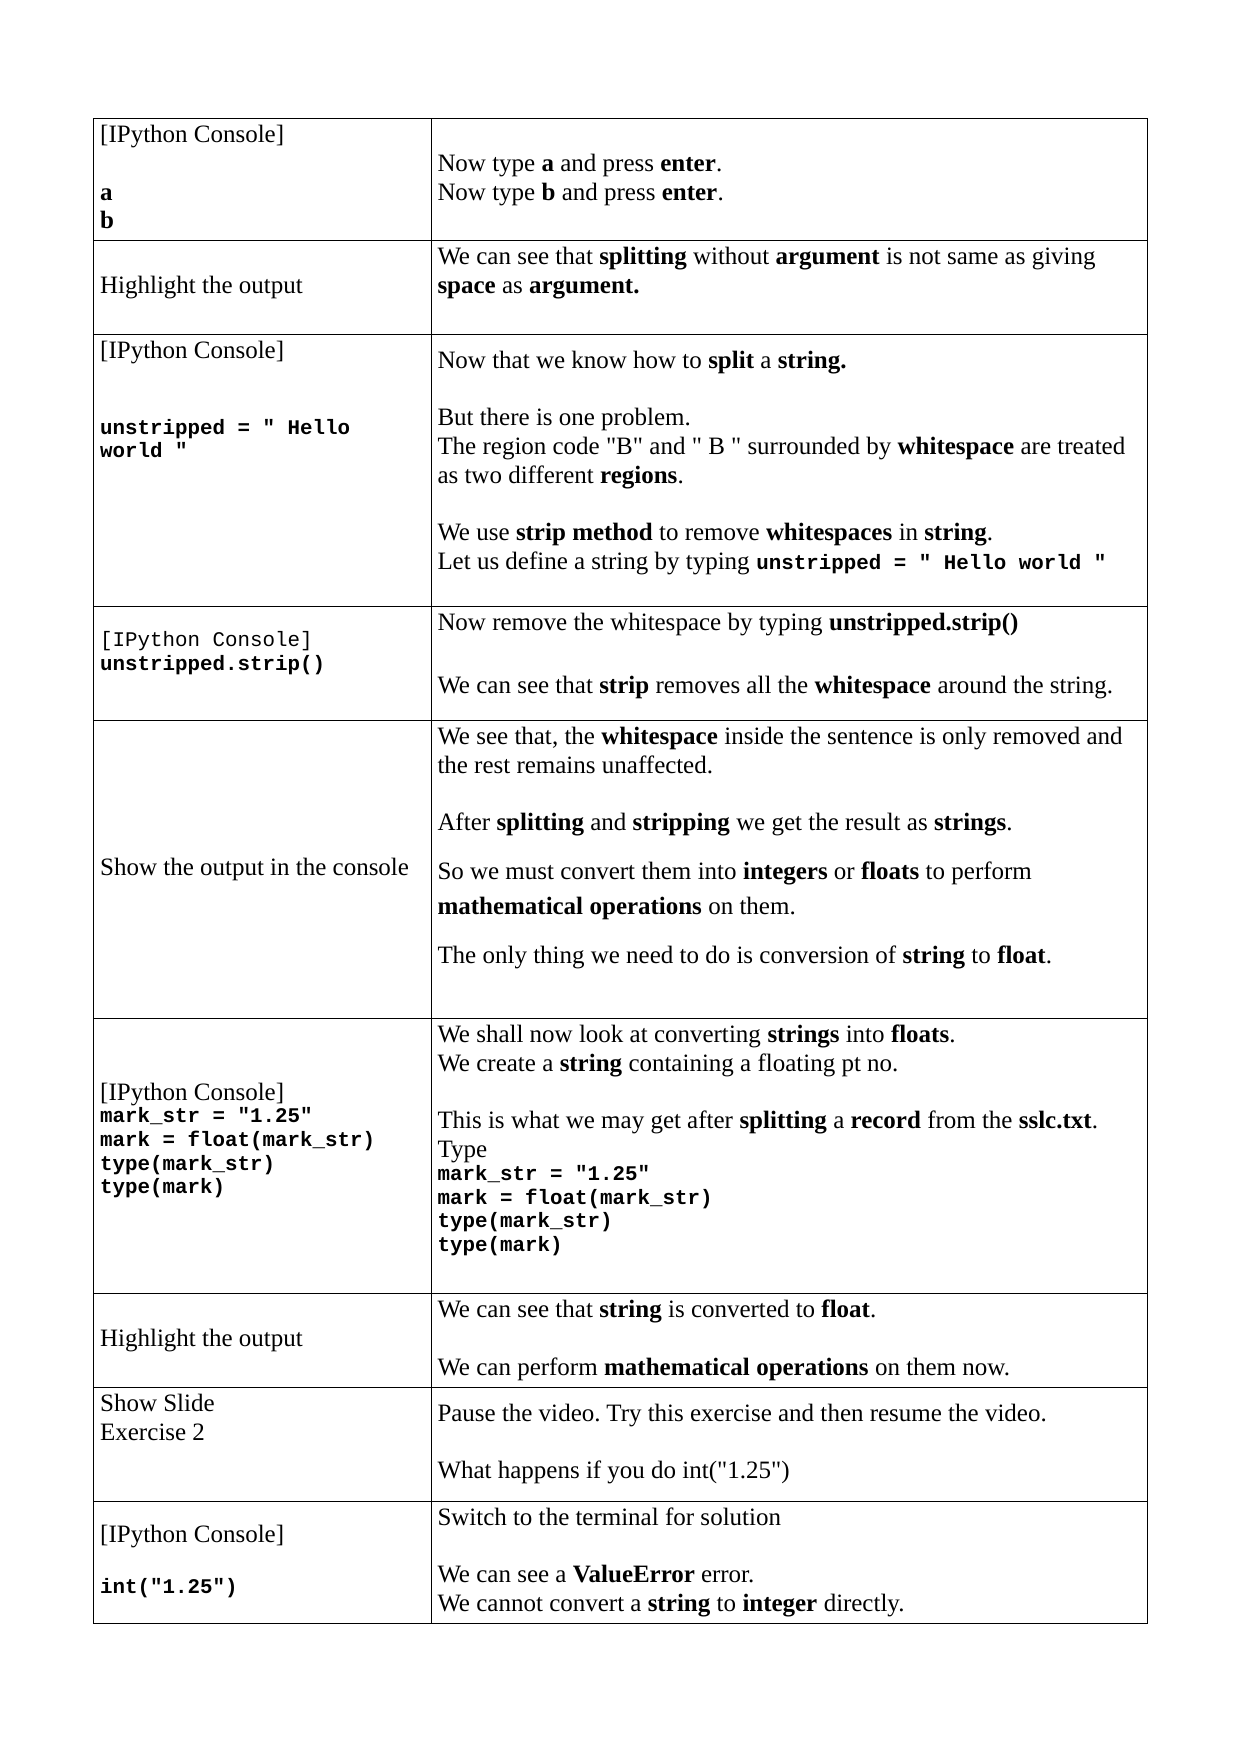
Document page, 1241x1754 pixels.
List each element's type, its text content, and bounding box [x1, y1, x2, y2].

table_cell Highlight the output [94, 1294, 431, 1387]
table_cell Show the output in the console [94, 721, 431, 1018]
table_cell We shall now look at converting strings into floats. We create a string containing a floating pt no. This is what we may get after splitting a record from the sslc.txt. Type mark_str = "1.25" mark = float(mark_str) type(mark_str) type(mark) [432, 1019, 1147, 1293]
table_cell We see that, the whitespace inside the sentence is only removed and the rest remains unaffected. After splitting and stripping we get the result as strings. So we must convert them into integers or floats to perform mathematical operations on them. The only thing we need to do is conversion of string to float. [432, 721, 1147, 1018]
table_cell Pause the video. Try this exercise and then resume the video. What happens if you do int("1.25") [432, 1388, 1147, 1501]
table_cell Now type a and press enter. Now type b and press enter. [432, 119, 1147, 240]
table_cell Now remove the whitespace by typing unstripped.strip() We can see that strip removes all the whitespace around the string. [432, 607, 1147, 720]
table_cell We can see that string is converted to float. We can perform mathematical operations on them now. [432, 1294, 1147, 1387]
table_cell [IPython Console] int("1.25") [94, 1502, 431, 1623]
table_cell Now that we know how to split a string. But there is one problem. The region code "B" and " B " surrounded by whitespace are treated as two different regions. We use strip method to remove whitespaces in string. Let us define a string by typing unstripped = " Hello world " [432, 335, 1147, 606]
table_cell [IPython Console] a b [94, 119, 431, 240]
table_cell Highlight the output [94, 241, 431, 334]
table_cell Switch to the terminal for solution We can see a ValueError error. We cannot convert a string to integer directly. [432, 1502, 1147, 1623]
table_cell [IPython Console] mark_str = "1.25" mark = float(mark_str) type(mark_str) type(mark) [94, 1019, 431, 1293]
table_cell [IPython Console] unstripped = " Hello world " [94, 335, 431, 606]
table_cell [IPython Console] unstripped.strip() [94, 607, 431, 720]
table_cell Show Slide Exercise 2 [94, 1388, 431, 1501]
table_cell We can see that splitting without argument is not same as giving space as argument. [432, 241, 1147, 334]
